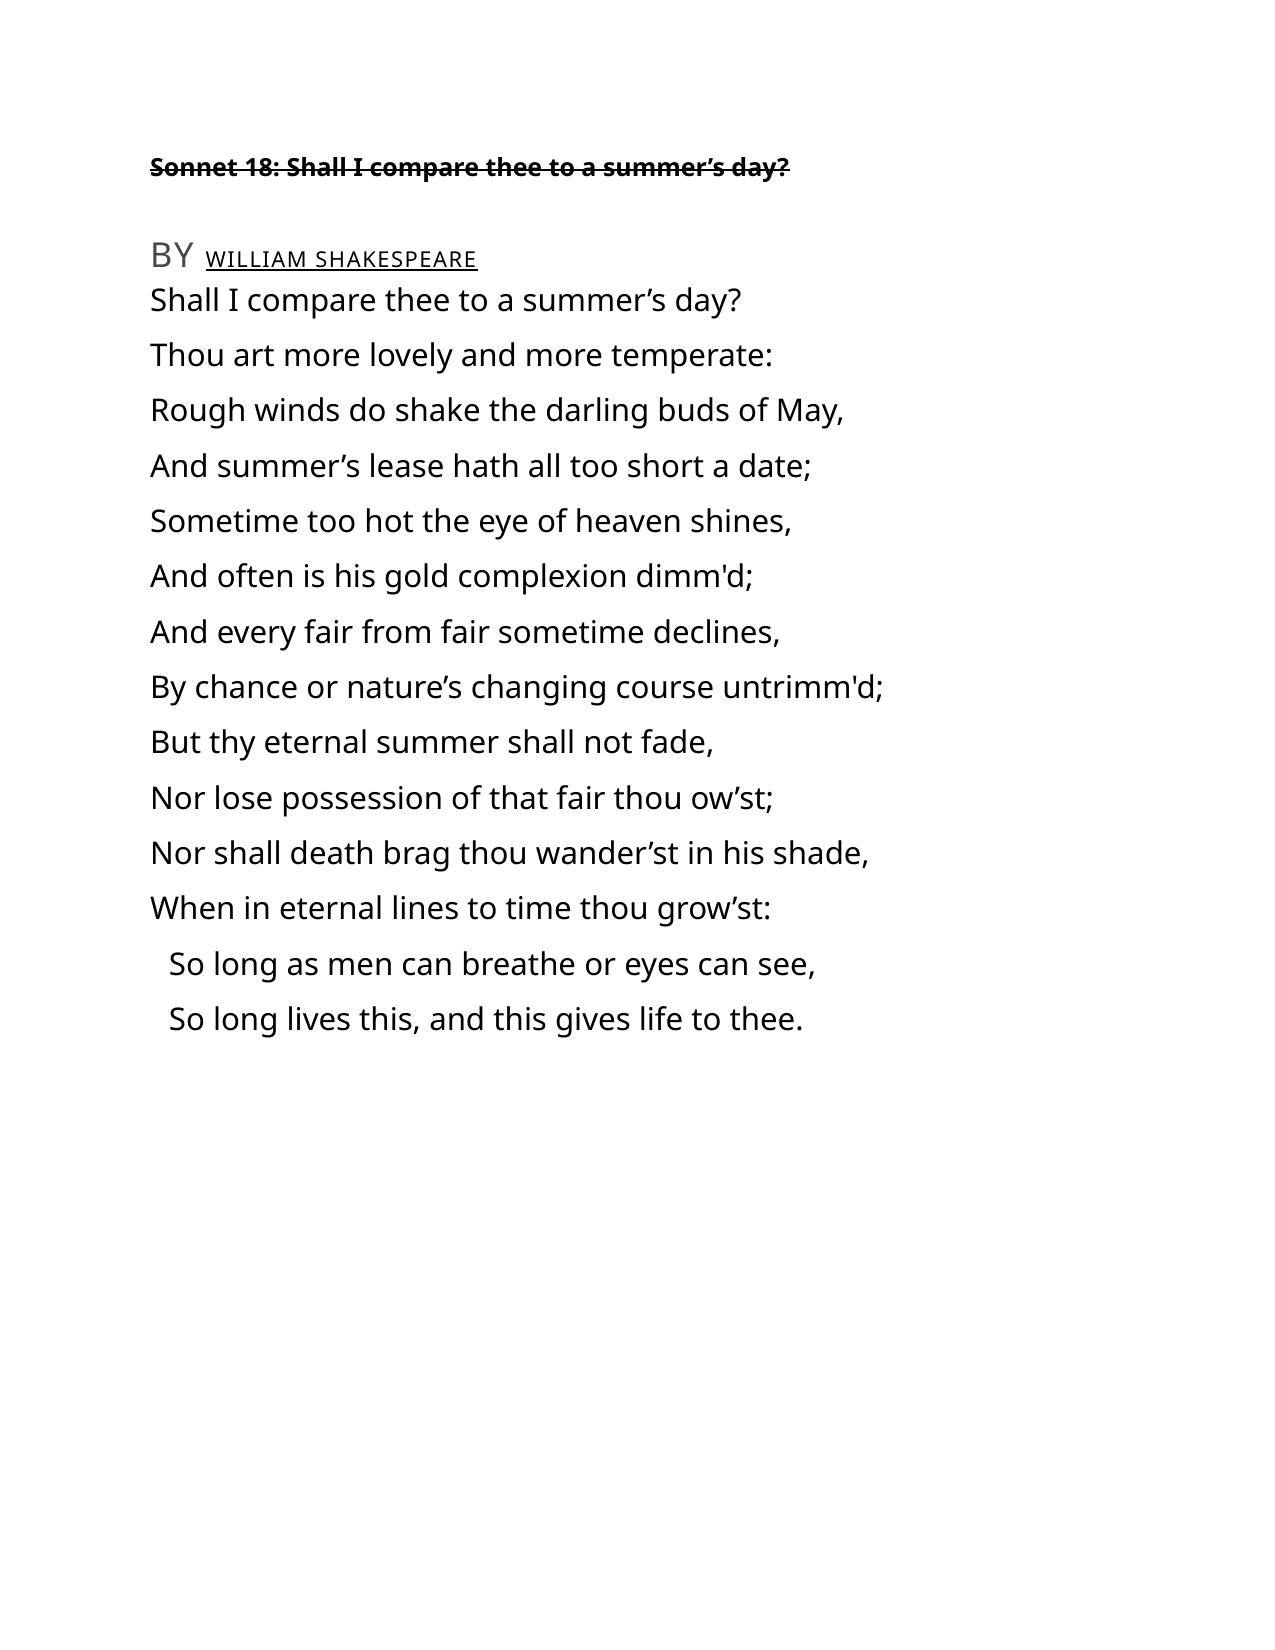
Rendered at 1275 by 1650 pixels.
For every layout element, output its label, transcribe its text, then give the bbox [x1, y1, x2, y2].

text Rough winds do shake the darling buds of May, [150, 388, 1125, 431]
text Nor lose possession of that fair thou ow’st; [150, 776, 1125, 818]
text But thy eternal summer shall not fade, [150, 720, 1125, 763]
text So long lives this, and this gives life to thee. [150, 997, 1125, 1039]
text Sometime too hot the eye of heaven shines, [150, 499, 1125, 542]
subtitle Sonnet 18: Shall I compare thee to a summer’s day? [150, 150, 1125, 184]
text And summer’s lease hath all too short a date; [150, 444, 1125, 486]
text Thou art more lovely and more temperate: [150, 333, 1125, 376]
text Nor shall death brag thou wander’st in his shade, [150, 831, 1125, 873]
text By chance or nature’s changing course untrimm'd; [150, 665, 1125, 708]
text So long as men can breathe or eyes can see, [150, 942, 1125, 984]
text BY WILLIAM SHAKESPEARE [150, 231, 1125, 278]
text And often is his gold complexion dimm'd; [150, 554, 1125, 597]
text When in eternal lines to time thou grow’st: [150, 886, 1125, 929]
text And every fair from fair sometime declines, [150, 610, 1125, 652]
text Shall I compare thee to a summer’s day? [150, 278, 1125, 320]
